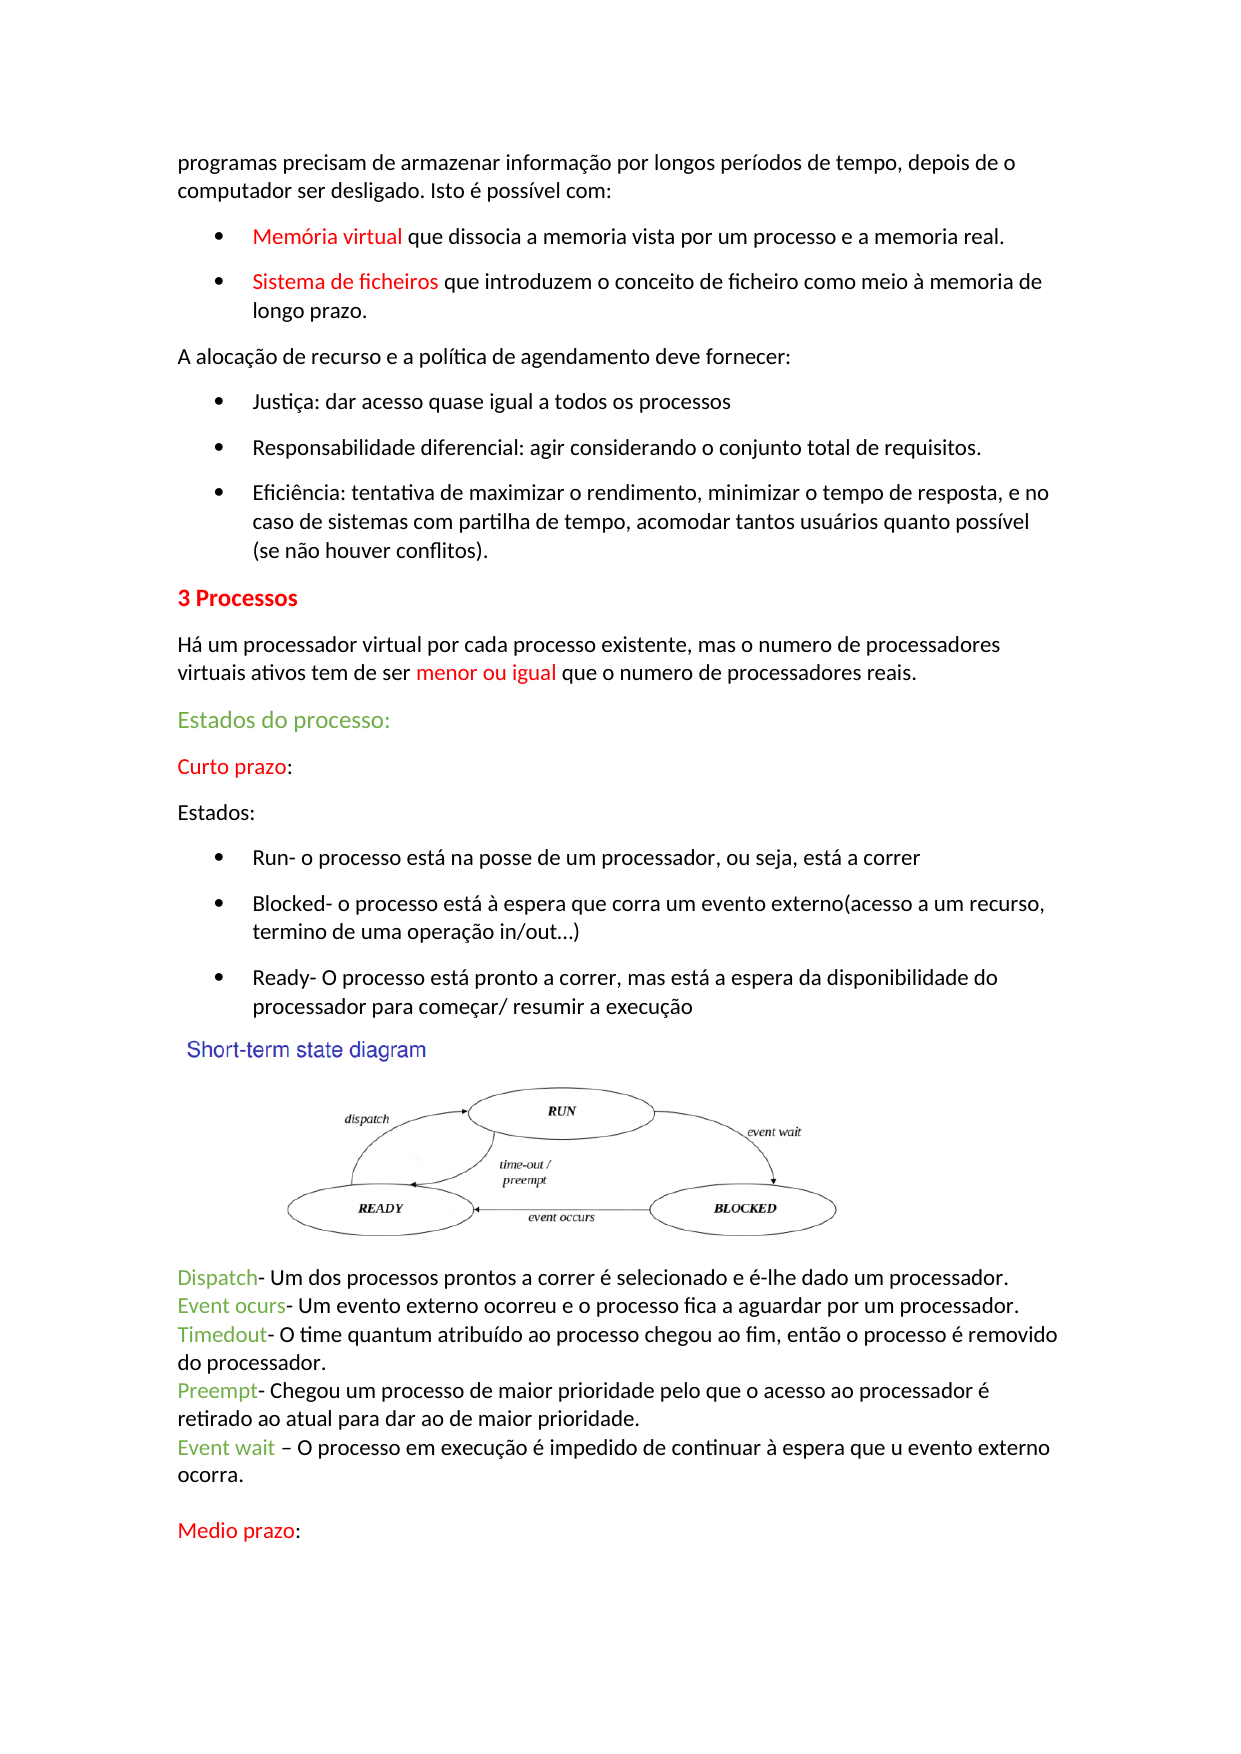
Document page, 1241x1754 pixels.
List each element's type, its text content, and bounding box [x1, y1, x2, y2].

text Há um processador virtual por cada processo existente, mas o numero de processadores virtuais ativos tem de ser menor ou igual que o numero de processadores reais. [177, 630, 1063, 687]
text Estados do processo: [177, 704, 1063, 734]
list Responsabilidade diferencial: agir considerando o conjunto total de requisitos. [215, 433, 1063, 461]
text Preempt- Chegou um processo de maior prioridade pelo que o acesso ao processador é retirado ao atual para dar ao de maior prioridade. [177, 1377, 1063, 1433]
list Blocked- o processo está à espera que corra um evento externo(acesso a um recurso, termino de uma operação in/out…) [215, 889, 1063, 946]
text 3 Processos [177, 582, 1063, 612]
text Event wait – O processo em execução é impedido de continuar à espera que u evento externo ocorra. [177, 1433, 1063, 1489]
list Eficiência: tentativa de maximizar o rendimento, minimizar o tempo de resposta, e no caso de sistemas com partilha de tempo, acomodar tantos usuários quanto possível (se não houver conflitos). [215, 478, 1063, 564]
text Dispatch- Um dos processos prontos a correr é selecionado e é-lhe dado um processador. [177, 1263, 1063, 1291]
list Sistema de ficheiros que introduzem o conceito de ficheiro como meio à memoria de longo prazo. [215, 267, 1063, 324]
text Medio prazo: [177, 1517, 1063, 1545]
text Curto prazo: [177, 752, 1063, 780]
list Run- o processo está na posse de um processador, ou seja, está a correr [215, 843, 1063, 871]
text Event ocurs- Um evento externo ocorreu e o processo fica a aguardar por um processador. [177, 1292, 1063, 1320]
text Estados: [177, 798, 1063, 826]
list Ready- O processo está pronto a correr, mas está a espera da disponibilidade do processador para começar/ resumir a execução [215, 963, 1063, 1020]
text Timedout- O time quantum atribuído ao processo chegou ao fim, então o processo é removido do processador. [177, 1321, 1063, 1377]
text programas precisam de armazenar informação por longos períodos de tempo, depois de o computador ser desligado. Isto é possível com: [177, 148, 1063, 204]
list Memória virtual que dissocia a memoria vista por um processo e a memoria real. [215, 222, 1063, 250]
text A alocação de recurso e a política de agendamento deve fornecer: [177, 342, 1063, 370]
list Justiça: dar acesso quase igual a todos os processos [215, 387, 1063, 415]
